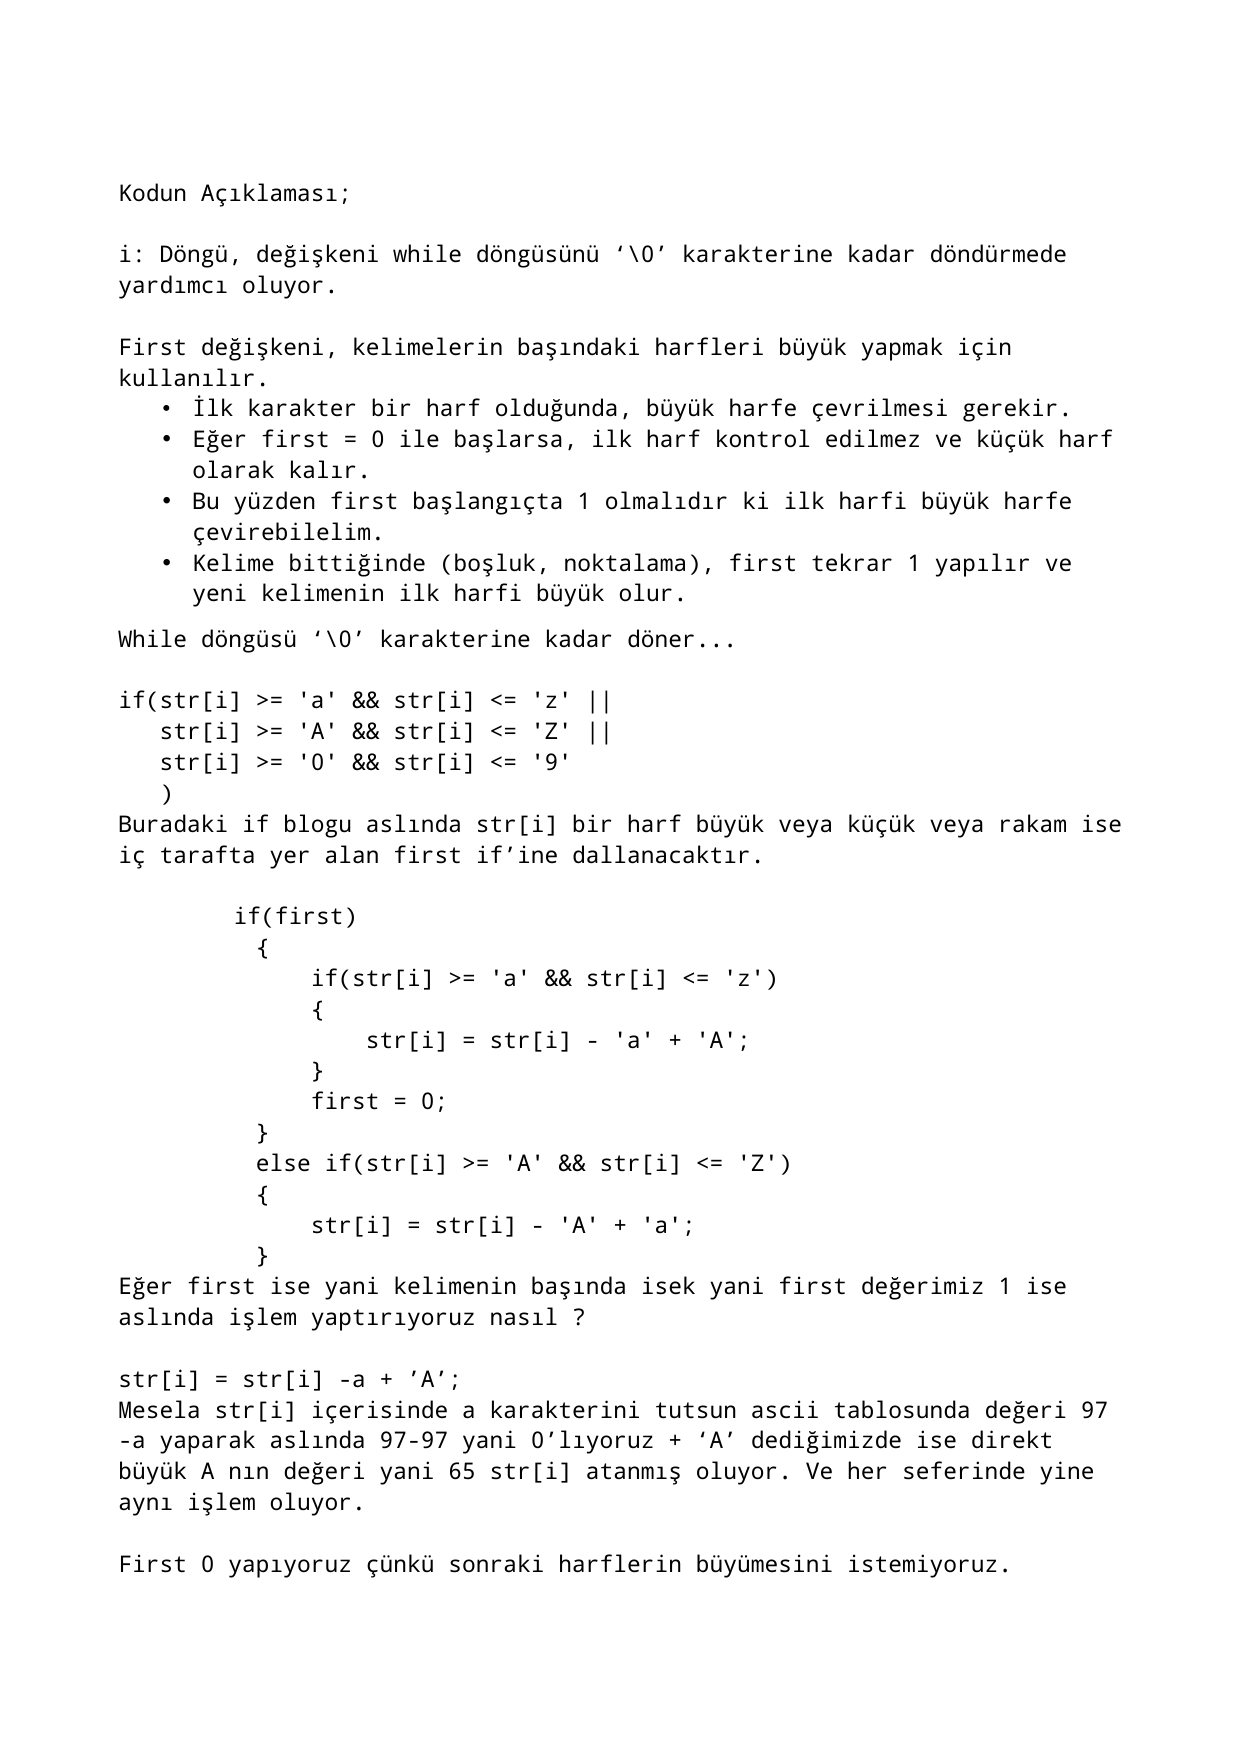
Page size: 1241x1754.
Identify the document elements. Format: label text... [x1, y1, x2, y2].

list Kelime bittiğinde (boşluk, noktalama), first tekrar 1 yapılır ve yeni kelimenin ilk harfi büyük olur. [162, 550, 1122, 607]
text { [118, 934, 1122, 961]
text str[i] = str[i] - 'a' + 'A'; [118, 1027, 1122, 1054]
text if(str[i] >= 'a' && str[i] <= 'z') [118, 965, 1122, 992]
list Eğer first = 0 ile başlarsa, ilk harf kontrol edilmez ve küçük harf olarak kalır. [162, 426, 1122, 484]
text str[i] >= 'A' && str[i] <= 'Z' || [118, 718, 1122, 745]
text ) [118, 780, 1122, 807]
text i: Döngü, değişkeni while döngüsünü ‘\0’ karakterine kadar döndürmede yardımcı oluyor. [118, 241, 1122, 299]
text } [118, 1119, 1122, 1146]
text str[i] = str[i] -a + ’A’; [118, 1366, 1122, 1393]
text Eğer first ise yani kelimenin başında isek yani first değerimiz 1 ise aslında işlem yaptırıyoruz nasıl ? [118, 1273, 1122, 1331]
text str[i] = str[i] - 'A' + 'a'; [118, 1212, 1122, 1239]
text first = 0; [118, 1088, 1122, 1115]
text -a yaparak aslında 97-97 yani 0’lıyoruz + ‘A’ dediğimizde ise direkt büyük A nın değeri yani 65 str[i] atanmış oluyor. Ve her seferinde yine aynı işlem oluyor. [118, 1428, 1122, 1516]
text Kodun Açıklaması; [118, 180, 1122, 207]
text if(first) [118, 903, 1122, 930]
text Buradaki if blogu aslında str[i] bir harf büyük veya küçük veya rakam ise [118, 811, 1122, 838]
text While döngüsü ‘\0’ karakterine kadar döner... [118, 626, 1122, 653]
text First değişkeni, kelimelerin başındaki harfleri büyük yapmak için kullanılır. [118, 334, 1122, 392]
list İlk karakter bir harf olduğunda, büyük harfe çevrilmesi gerekir. [162, 396, 1122, 422]
text else if(str[i] >= 'A' && str[i] <= 'Z') [118, 1150, 1122, 1177]
text } [118, 1243, 1122, 1269]
text { [118, 1181, 1122, 1208]
text if(str[i] >= 'a' && str[i] <= 'z' || [118, 688, 1122, 714]
text { [118, 996, 1122, 1023]
text } [118, 1058, 1122, 1084]
list Bu yüzden first başlangıçta 1 olmalıdır ki ilk harfi büyük harfe çevirebilelim. [162, 488, 1122, 546]
text First 0 yapıyoruz çünkü sonraki harflerin büyümesini istemiyoruz. [118, 1551, 1122, 1578]
text iç tarafta yer alan first if’ine dallanacaktır. [118, 842, 1122, 869]
text Mesela str[i] içerisinde a karakterini tutsun ascii tablosunda değeri 97 [118, 1397, 1122, 1424]
text str[i] >= '0' && str[i] <= '9' [118, 749, 1122, 776]
